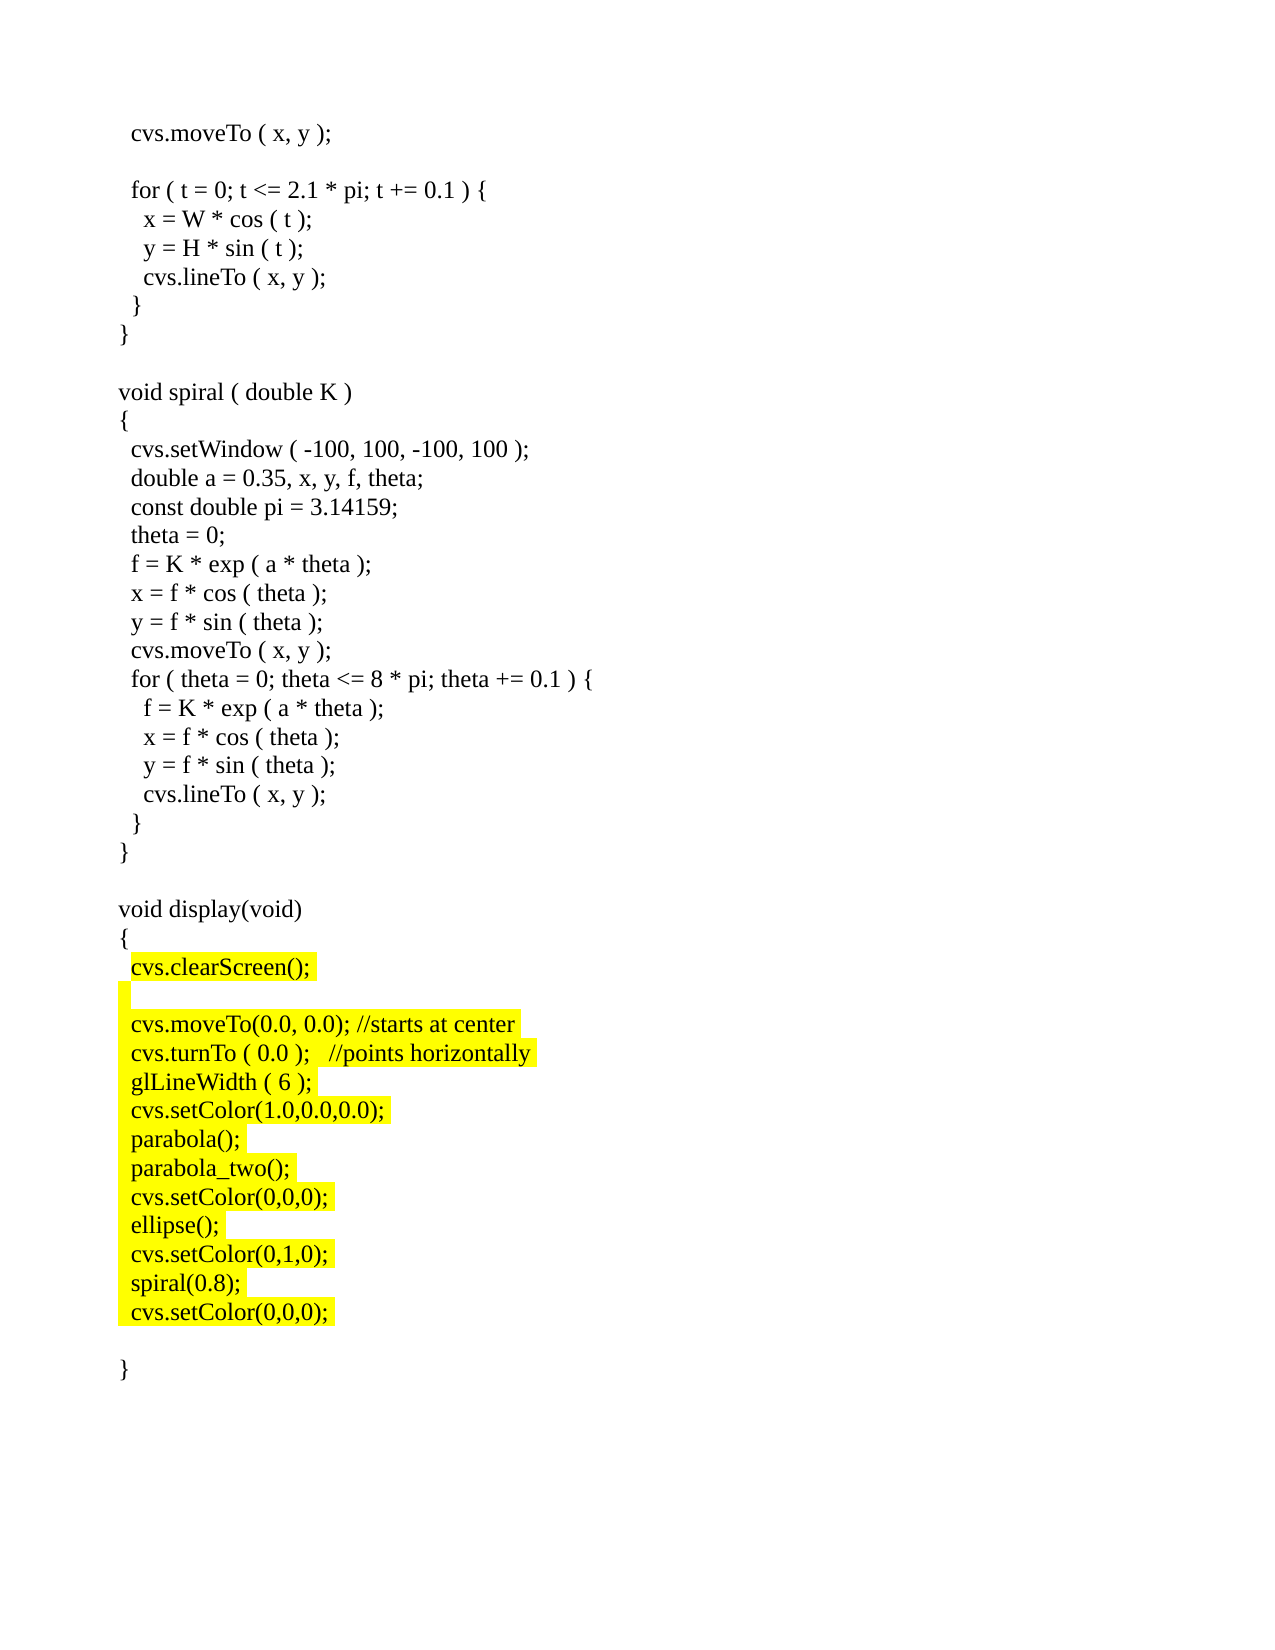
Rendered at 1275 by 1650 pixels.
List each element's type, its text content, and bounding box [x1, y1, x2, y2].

text cvs.turnTo ( 0.0 ); //points horizontally [118, 1038, 1157, 1067]
text void spiral ( double K ) [118, 377, 1157, 406]
text for ( t = 0; t <= 2.1 * pi; t += 0.1 ) { [118, 176, 1157, 204]
text double a = 0.35, x, y, f, theta; [118, 463, 1157, 492]
text cvs.setColor(0,0,0); [118, 1182, 1157, 1211]
text cvs.moveTo ( x, y ); [118, 118, 1157, 147]
text cvs.setColor(0,1,0); [118, 1239, 1157, 1268]
text y = H * sin ( t ); [118, 233, 1157, 262]
text } [118, 291, 1157, 319]
text ellipse(); [118, 1211, 1157, 1239]
text spiral(0.8); [118, 1268, 1157, 1297]
text cvs.setColor(1.0,0.0,0.0); [118, 1096, 1157, 1124]
text parabola_two(); [118, 1153, 1157, 1182]
text cvs.setWindow ( -100, 100, -100, 100 ); [118, 434, 1157, 463]
text y = f * sin ( theta ); [118, 751, 1157, 779]
text f = K * exp ( a * theta ); [118, 693, 1157, 722]
text theta = 0; [118, 521, 1157, 549]
text } [118, 319, 1157, 348]
text glLineWidth ( 6 ); [118, 1067, 1157, 1096]
text cvs.clearScreen(); [118, 952, 1157, 981]
text parabola(); [118, 1124, 1157, 1153]
text cvs.moveTo(0.0, 0.0); //starts at center [118, 1009, 1157, 1038]
text cvs.lineTo ( x, y ); [118, 262, 1157, 291]
text { [118, 923, 1157, 952]
text x = f * cos ( theta ); [118, 578, 1157, 607]
text { [118, 406, 1157, 434]
text const double pi = 3.14159; [118, 492, 1157, 521]
text void display(void) [118, 894, 1157, 923]
text x = f * cos ( theta ); [118, 722, 1157, 751]
text y = f * sin ( theta ); [118, 607, 1157, 636]
text cvs.lineTo ( x, y ); [118, 779, 1157, 808]
text cvs.setColor(0,0,0); [118, 1297, 1157, 1326]
text } [118, 837, 1157, 866]
text x = W * cos ( t ); [118, 204, 1157, 233]
text } [118, 1354, 1157, 1383]
text cvs.moveTo ( x, y ); [118, 636, 1157, 664]
text for ( theta = 0; theta <= 8 * pi; theta += 0.1 ) { [118, 664, 1157, 693]
text f = K * exp ( a * theta ); [118, 549, 1157, 578]
text } [118, 808, 1157, 837]
